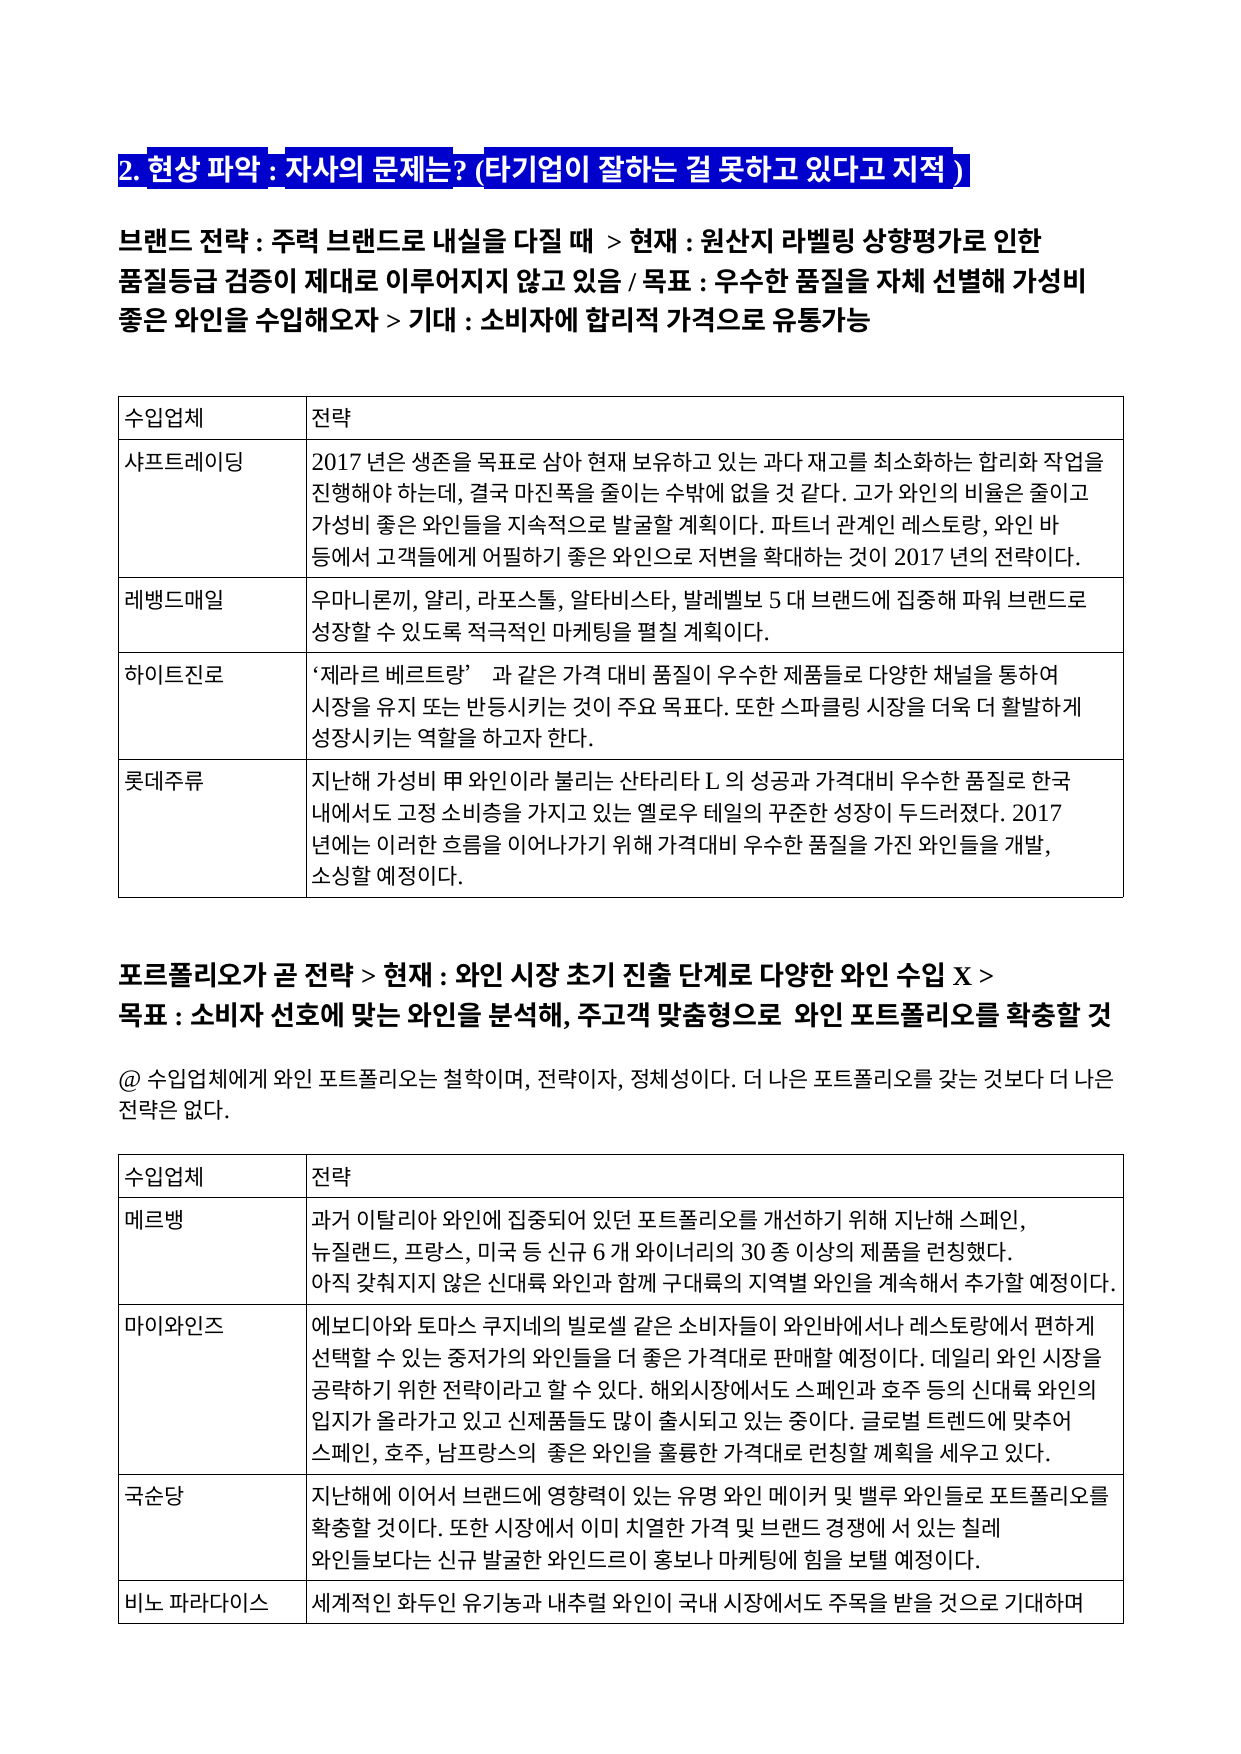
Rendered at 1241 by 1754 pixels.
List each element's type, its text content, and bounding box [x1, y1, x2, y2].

text 브랜드 전략 : 주력 브랜드로 내실을 다질 때 > 현재 : 원산지 라벨링 상향평가로 인한 품질등급 검증이 제대로 이루어지지 않고 있음 / 목표 : 우수한 품질을 자체 선별해 가성비 좋은 와인을 수입해오자 > 기대 : 소비자에 합리적 가격으로 유통가능 [118, 220, 1122, 338]
table_cell 2017년은 생존을 목표로 삼아 현재 보유하고 있는 과다 재고를 최소화하는 합리화 작업을 진행해야 하는데, 결국 마진폭을 줄이는 수밖에 없을 것 같다. 고가 와인의 비율은 줄이고 가성비 좋은 와인들을 지속적으로 발굴할 계획이다. 파트너 관계인 레스토랑, 와인 바 등에서 고객들에게 어필하기 좋은 와인으로 저변을 확대하는 것이 2017년의 전략이다. [307, 440, 1123, 577]
text 2. 현상 파악 : 자사의 문제는? (타기업이 잘하는 걸 못하고 있다고 지적 ) [118, 147, 1122, 189]
text 목표 : 소비자 선호에 맞는 와인을 분석해, 주고객 맞춤형으로 와인 포트폴리오를 확충할 것 [118, 994, 1122, 1033]
table_cell ‘제라르 베르트랑’ 과 같은 가격 대비 품질이 우수한 제품들로 다양한 채널을 통하여 시장을 유지 또는 반등시키는 것이 주요 목표다. 또한 스파클링 시장을 더욱 더 활발하게 성장시키는 역할을 하고자 한다. [307, 653, 1123, 758]
table_cell 비노 파라다이스 [119, 1581, 306, 1623]
table_header 전략 [307, 1155, 1123, 1197]
table_cell 우마니론끼, 얄리, 라포스톨, 알타비스타, 발레벨보 5대 브랜드에 집중해 파워 브랜드로 성장할 수 있도록 적극적인 마케팅을 펼칠 계획이다. [307, 578, 1123, 652]
table_header 수입업체 [119, 1155, 306, 1197]
table_cell 샤프트레이딩 [119, 440, 306, 577]
table_cell 레뱅드매일 [119, 578, 306, 652]
table_header 수입업체 [119, 397, 306, 439]
table_cell 세계적인 화두인 유기농과 내추럴 와인이 국내 시장에서도 주목을 받을 것으로 기대하며 [307, 1581, 1123, 1623]
table_cell 롯데주류 [119, 760, 306, 897]
table_cell 하이트진로 [119, 653, 306, 758]
table_cell 메르뱅 [119, 1198, 306, 1303]
table_cell 에보디아와 토마스 쿠지네의 빌로셀 같은 소비자들이 와인바에서나 레스토랑에서 편하게 선택할 수 있는 중저가의 와인들을 더 좋은 가격대로 판매할 예정이다. 데일리 와인 시장을 공략하기 위한 전략이라고 할 수 있다. 해외시장에서도 스페인과 호주 등의 신대륙 와인의 입지가 올라가고 있고 신제품들도 많이 출시되고 있는 중이다. 글로벌 트렌드에 맞추어 스페인, 호주, 남프랑스의 좋은 와인을 훌륭한 가격대로 런칭할 꼐획을 세우고 있다. [307, 1305, 1123, 1473]
table_cell 지난해에 이어서 브랜드에 영향력이 있는 유명 와인 메이커 및 밸루 와인들로 포트폴리오를 확충할 것이다. 또한 시장에서 이미 치열한 가격 및 브랜드 경쟁에 서 있는 칠레 와인들보다는 신규 발굴한 와인드르이 홍보나 마케팅에 힘을 보탤 예정이다. [307, 1475, 1123, 1580]
table_cell 지난해 가성비 甲 와인이라 불리는 산타리타 L의 성공과 가격대비 우수한 품질로 한국 내에서도 고정 소비층을 가지고 있는 옐로우 테일의 꾸준한 성장이 두드러졌다. 2017년에는 이러한 흐름을 이어나가기 위해 가격대비 우수한 품질을 가진 와인들을 개발, 소싱할 예정이다. [307, 760, 1123, 897]
table_cell 과거 이탈리아 와인에 집중되어 있던 포트폴리오를 개선하기 위해 지난해 스페인, 뉴질랜드, 프랑스, 미국 등 신규 6개 와이너리의 30종 이상의 제품을 런칭했다. 아직 갖춰지지 않은 신대륙 와인과 함께 구대륙의 지역별 와인을 계속해서 추가할 예정이다. [307, 1198, 1123, 1303]
table_header 전략 [307, 397, 1123, 439]
text @ 수입업체에게 와인 포트폴리오는 철학이며, 전략이자, 정체성이다. 더 나은 포트폴리오를 갖는 것보다 더 나은 전략은 없다. [118, 1062, 1122, 1125]
text 포르폴리오가 곧 전략 > 현재 : 와인 시장 초기 진출 단계로 다양한 와인 수입 X > [118, 954, 1122, 994]
table_cell 마이와인즈 [119, 1305, 306, 1473]
table_cell 국순당 [119, 1475, 306, 1580]
